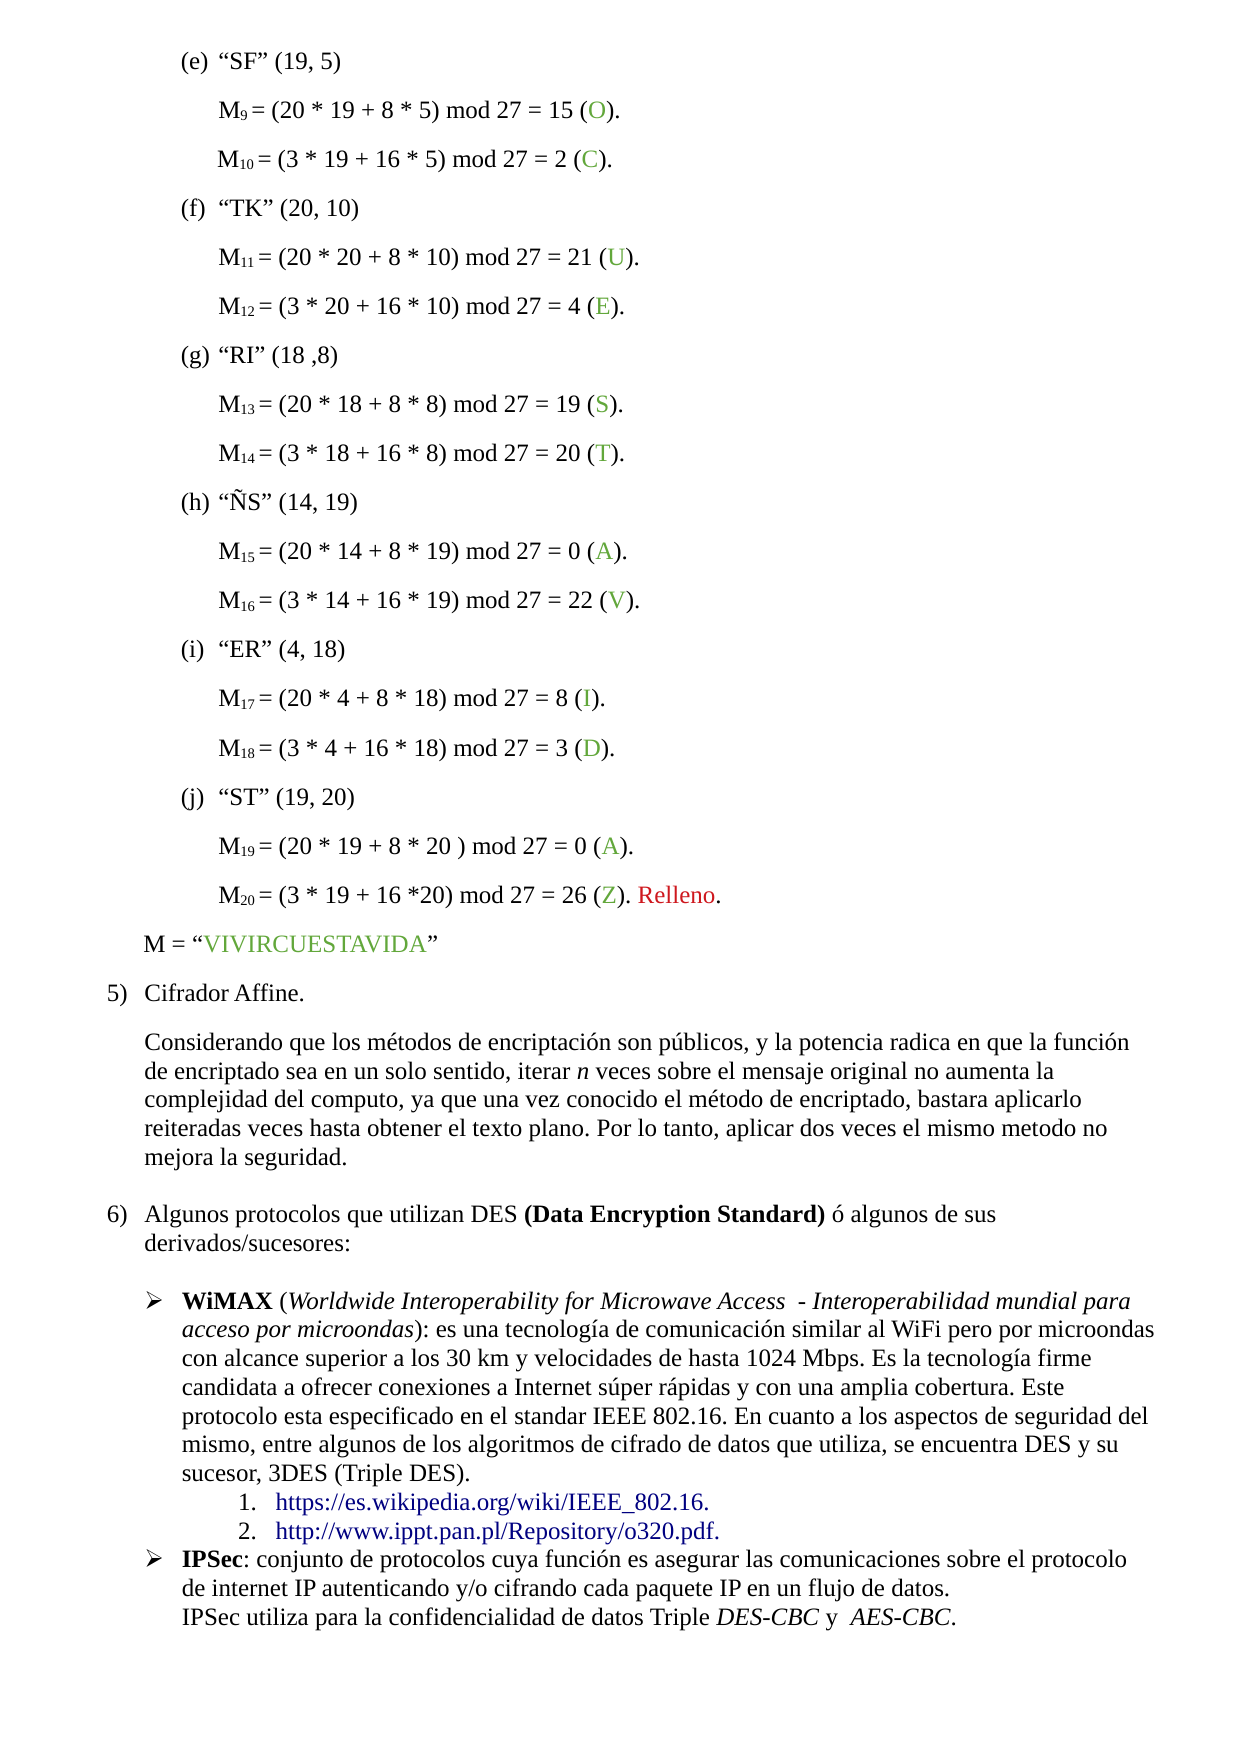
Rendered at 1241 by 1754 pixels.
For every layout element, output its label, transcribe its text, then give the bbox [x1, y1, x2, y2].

list IPSec: conjunto de protocolos cuya función es asegurar las comunicaciones sobre el protocolo de internet IP autenticando y/o cifrando cada paquete IP en un flujo de datos. [144, 1544, 1156, 1602]
list WiMAX (Worldwide Interoperability for Microwave Access - Interoperabilidad mundial para acceso por microondas): es una tecnología de comunicación similar al WiFi pero por microondas con alcance superior a los 30 km y velocidades de hasta 1024 Mbps. Es la tecnología firme candidata a ofrecer conexiones a Internet súper rápidas y con una amplia cobertura. Este protocolo esta especificado en el standar IEEE 802.16. En cuanto a los aspectos de seguridad del mismo, entre algunos de los algoritmos de cifrado de datos que utiliza, se encuentra DES y su sucesor, 3DES (Triple DES). [144, 1286, 1156, 1487]
list Algunos protocolos que utilizan DES (Data Encryption Standard) ó algunos de sus derivados/sucesores: [107, 1199, 1156, 1257]
list M12 = (3 * 20 + 16 * 10) mod 27 = 4 (E). [181, 291, 1156, 320]
list “SF” (19, 5) [181, 46, 1156, 74]
list Considerando que los métodos de encriptación son públicos, y la potencia radica en que la función de encriptado sea en un solo sentido, iterar n veces sobre el mensaje original no aumenta la complejidad del computo, ya que una vez conocido el método de encriptado, bastara aplicarlo reiteradas veces hasta obtener el texto plano. Por lo tanto, aplicar dos veces el mismo metodo no mejora la seguridad. [107, 1027, 1156, 1171]
list https://es.wikipedia.org/wiki/IEEE_802.16. [238, 1487, 1156, 1516]
list M20 = (3 * 19 + 16 *20) mod 27 = 26 (Z). Relleno. [181, 880, 1156, 908]
list M9 = (20 * 19 + 8 * 5) mod 27 = 15 (O). [181, 95, 1156, 123]
list M18 = (3 * 4 + 16 * 18) mod 27 = 3 (D). [181, 733, 1156, 761]
list M17 = (20 * 4 + 8 * 18) mod 27 = 8 (I). [181, 683, 1156, 712]
text M10 = (3 * 19 + 16 * 5) mod 27 = 2 (C). [69, 144, 1156, 173]
list M15 = (20 * 14 + 8 * 19) mod 27 = 0 (A). [181, 536, 1156, 565]
list M14 = (3 * 18 + 16 * 8) mod 27 = 20 (T). [181, 438, 1156, 467]
list IPSec utiliza para la confidencialidad de datos Triple DES-CBC y AES-CBC. [144, 1602, 1156, 1631]
list “TK” (20, 10) [181, 193, 1156, 222]
list M19 = (20 * 19 + 8 * 20 ) mod 27 = 0 (A). [181, 831, 1156, 859]
list “ÑS” (14, 19) [181, 487, 1156, 516]
list M11 = (20 * 20 + 8 * 10) mod 27 = 21 (U). [181, 242, 1156, 271]
list M16 = (3 * 14 + 16 * 19) mod 27 = 22 (V). [181, 585, 1156, 614]
list “ER” (4, 18) [181, 634, 1156, 663]
list “RI” (18 ,8) [181, 340, 1156, 369]
list M13 = (20 * 18 + 8 * 8) mod 27 = 19 (S). [181, 389, 1156, 418]
text M = “VIVIRCUESTAVIDA” [69, 929, 1156, 958]
list “ST” (19, 20) [181, 782, 1156, 810]
list http://www.ippt.pan.pl/Repository/o320.pdf. [238, 1516, 1156, 1544]
list Cifrador Affine. [107, 978, 1156, 1007]
